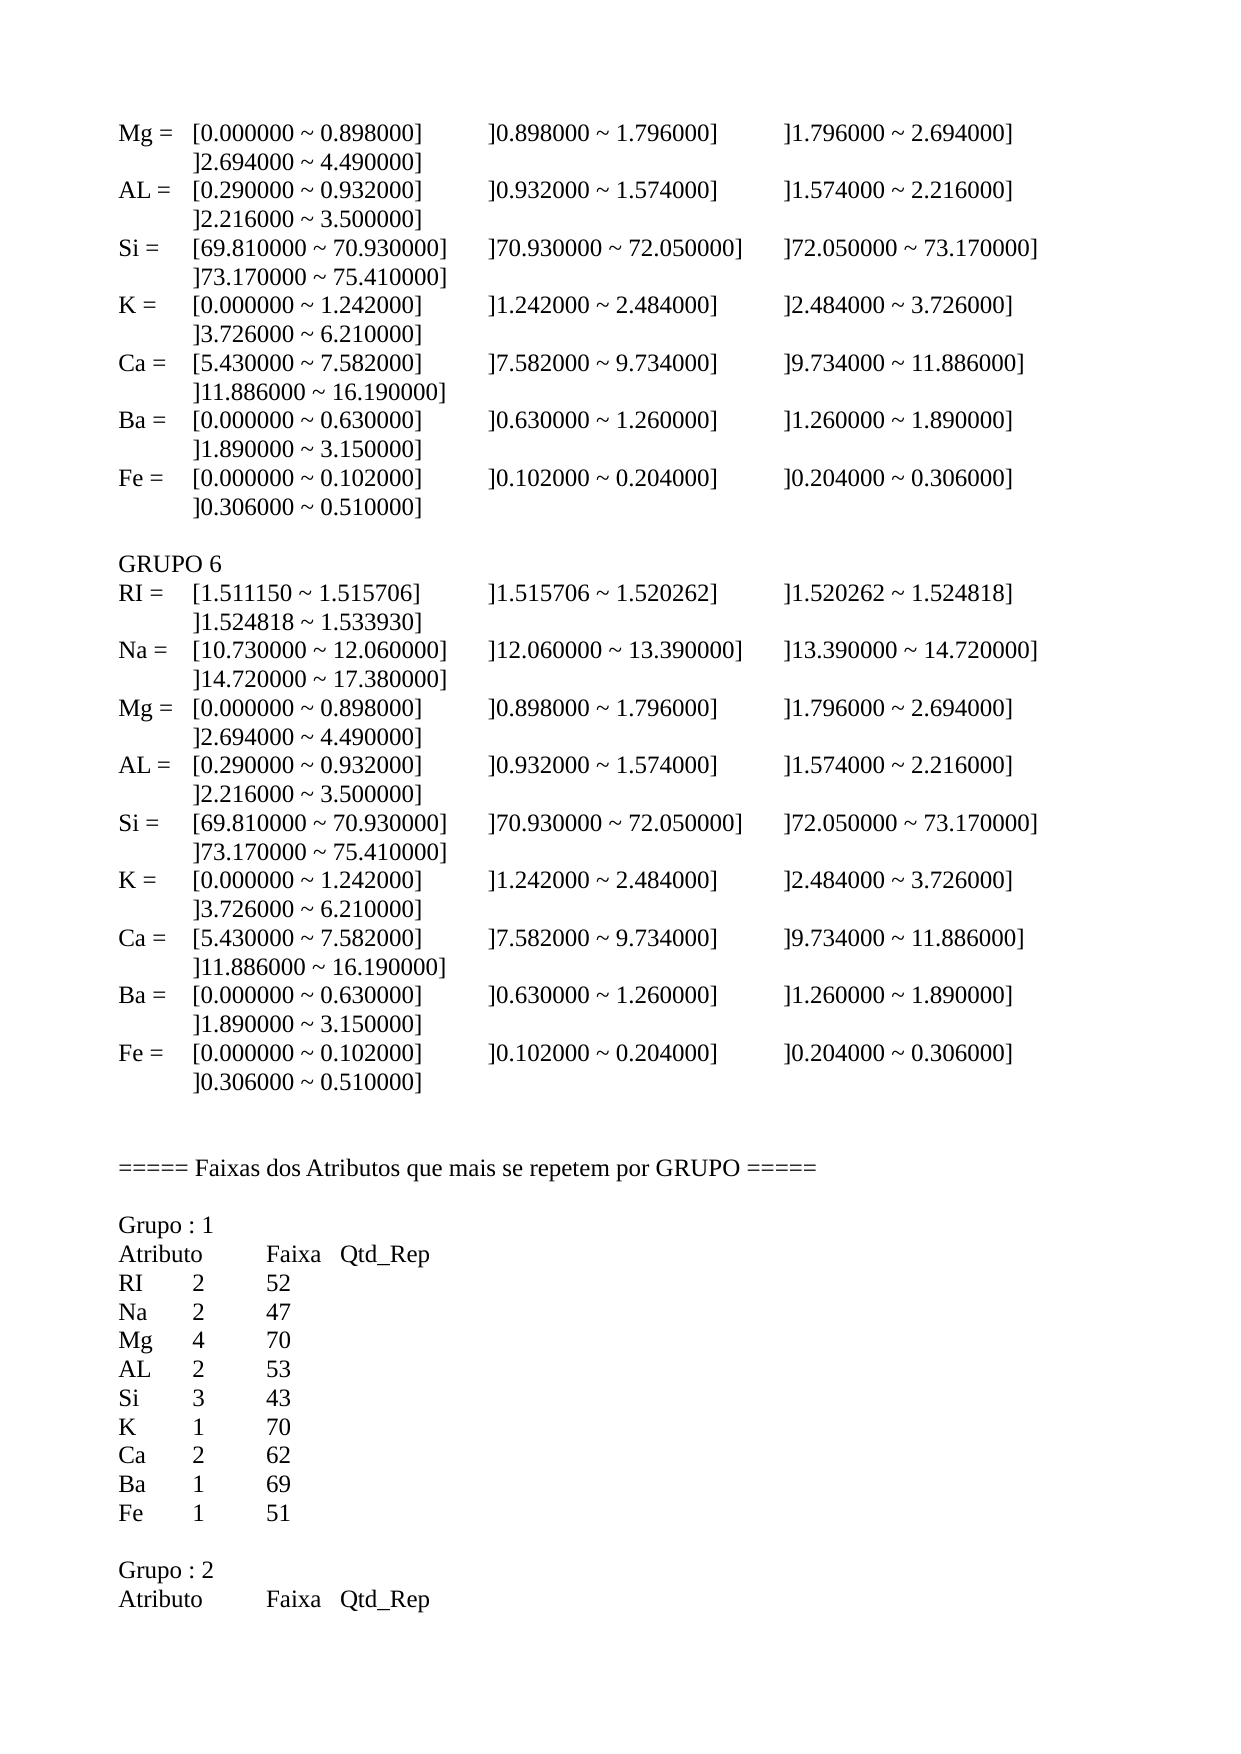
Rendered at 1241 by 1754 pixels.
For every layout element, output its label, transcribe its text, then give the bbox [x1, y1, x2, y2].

text ===== Faixas dos Atributos que mais se repetem por GRUPO ===== [118, 1153, 1122, 1182]
text Ba 1 69 [118, 1469, 1122, 1498]
text Si 3 43 [118, 1383, 1122, 1412]
text Atributo Faixa Qtd_Rep [118, 1584, 1122, 1613]
text Grupo : 1 [118, 1211, 1122, 1239]
text K = [0.000000 ~ 1.242000] ]1.242000 ~ 2.484000] ]2.484000 ~ 3.726000] ]3.726000 ~ 6.210000] [118, 866, 1122, 923]
text RI 2 52 [118, 1268, 1122, 1297]
text Si = [69.810000 ~ 70.930000] ]70.930000 ~ 72.050000] ]72.050000 ~ 73.170000] ]73.170000 ~ 75.410000] [118, 233, 1122, 291]
text RI = [1.511150 ~ 1.515706] ]1.515706 ~ 1.520262] ]1.520262 ~ 1.524818] ]1.524818 ~ 1.533930] [118, 578, 1122, 636]
text Si = [69.810000 ~ 70.930000] ]70.930000 ~ 72.050000] ]72.050000 ~ 73.170000] ]73.170000 ~ 75.410000] [118, 808, 1122, 866]
text Ca 2 62 [118, 1441, 1122, 1469]
text Fe = [0.000000 ~ 0.102000] ]0.102000 ~ 0.204000] ]0.204000 ~ 0.306000] ]0.306000 ~ 0.510000] [118, 1038, 1122, 1096]
text K 1 70 [118, 1412, 1122, 1441]
text K = [0.000000 ~ 1.242000] ]1.242000 ~ 2.484000] ]2.484000 ~ 3.726000] ]3.726000 ~ 6.210000] [118, 291, 1122, 348]
text Ba = [0.000000 ~ 0.630000] ]0.630000 ~ 1.260000] ]1.260000 ~ 1.890000] ]1.890000 ~ 3.150000] [118, 406, 1122, 463]
text Mg = [0.000000 ~ 0.898000] ]0.898000 ~ 1.796000] ]1.796000 ~ 2.694000] ]2.694000 ~ 4.490000] [118, 118, 1122, 176]
text AL = [0.290000 ~ 0.932000] ]0.932000 ~ 1.574000] ]1.574000 ~ 2.216000] ]2.216000 ~ 3.500000] [118, 176, 1122, 233]
text AL 2 53 [118, 1354, 1122, 1383]
text Mg 4 70 [118, 1326, 1122, 1354]
text Fe 1 51 [118, 1498, 1122, 1527]
text Atributo Faixa Qtd_Rep [118, 1239, 1122, 1268]
text GRUPO 6 [118, 549, 1122, 578]
text Fe = [0.000000 ~ 0.102000] ]0.102000 ~ 0.204000] ]0.204000 ~ 0.306000] ]0.306000 ~ 0.510000] [118, 463, 1122, 521]
text Na = [10.730000 ~ 12.060000] ]12.060000 ~ 13.390000] ]13.390000 ~ 14.720000] ]14.720000 ~ 17.380000] [118, 636, 1122, 693]
text Mg = [0.000000 ~ 0.898000] ]0.898000 ~ 1.796000] ]1.796000 ~ 2.694000] ]2.694000 ~ 4.490000] [118, 693, 1122, 751]
text Ca = [5.430000 ~ 7.582000] ]7.582000 ~ 9.734000] ]9.734000 ~ 11.886000] ]11.886000 ~ 16.190000] [118, 923, 1122, 981]
text Grupo : 2 [118, 1556, 1122, 1584]
text Ca = [5.430000 ~ 7.582000] ]7.582000 ~ 9.734000] ]9.734000 ~ 11.886000] ]11.886000 ~ 16.190000] [118, 348, 1122, 406]
text Na 2 47 [118, 1297, 1122, 1326]
text AL = [0.290000 ~ 0.932000] ]0.932000 ~ 1.574000] ]1.574000 ~ 2.216000] ]2.216000 ~ 3.500000] [118, 751, 1122, 808]
text Ba = [0.000000 ~ 0.630000] ]0.630000 ~ 1.260000] ]1.260000 ~ 1.890000] ]1.890000 ~ 3.150000] [118, 981, 1122, 1038]
